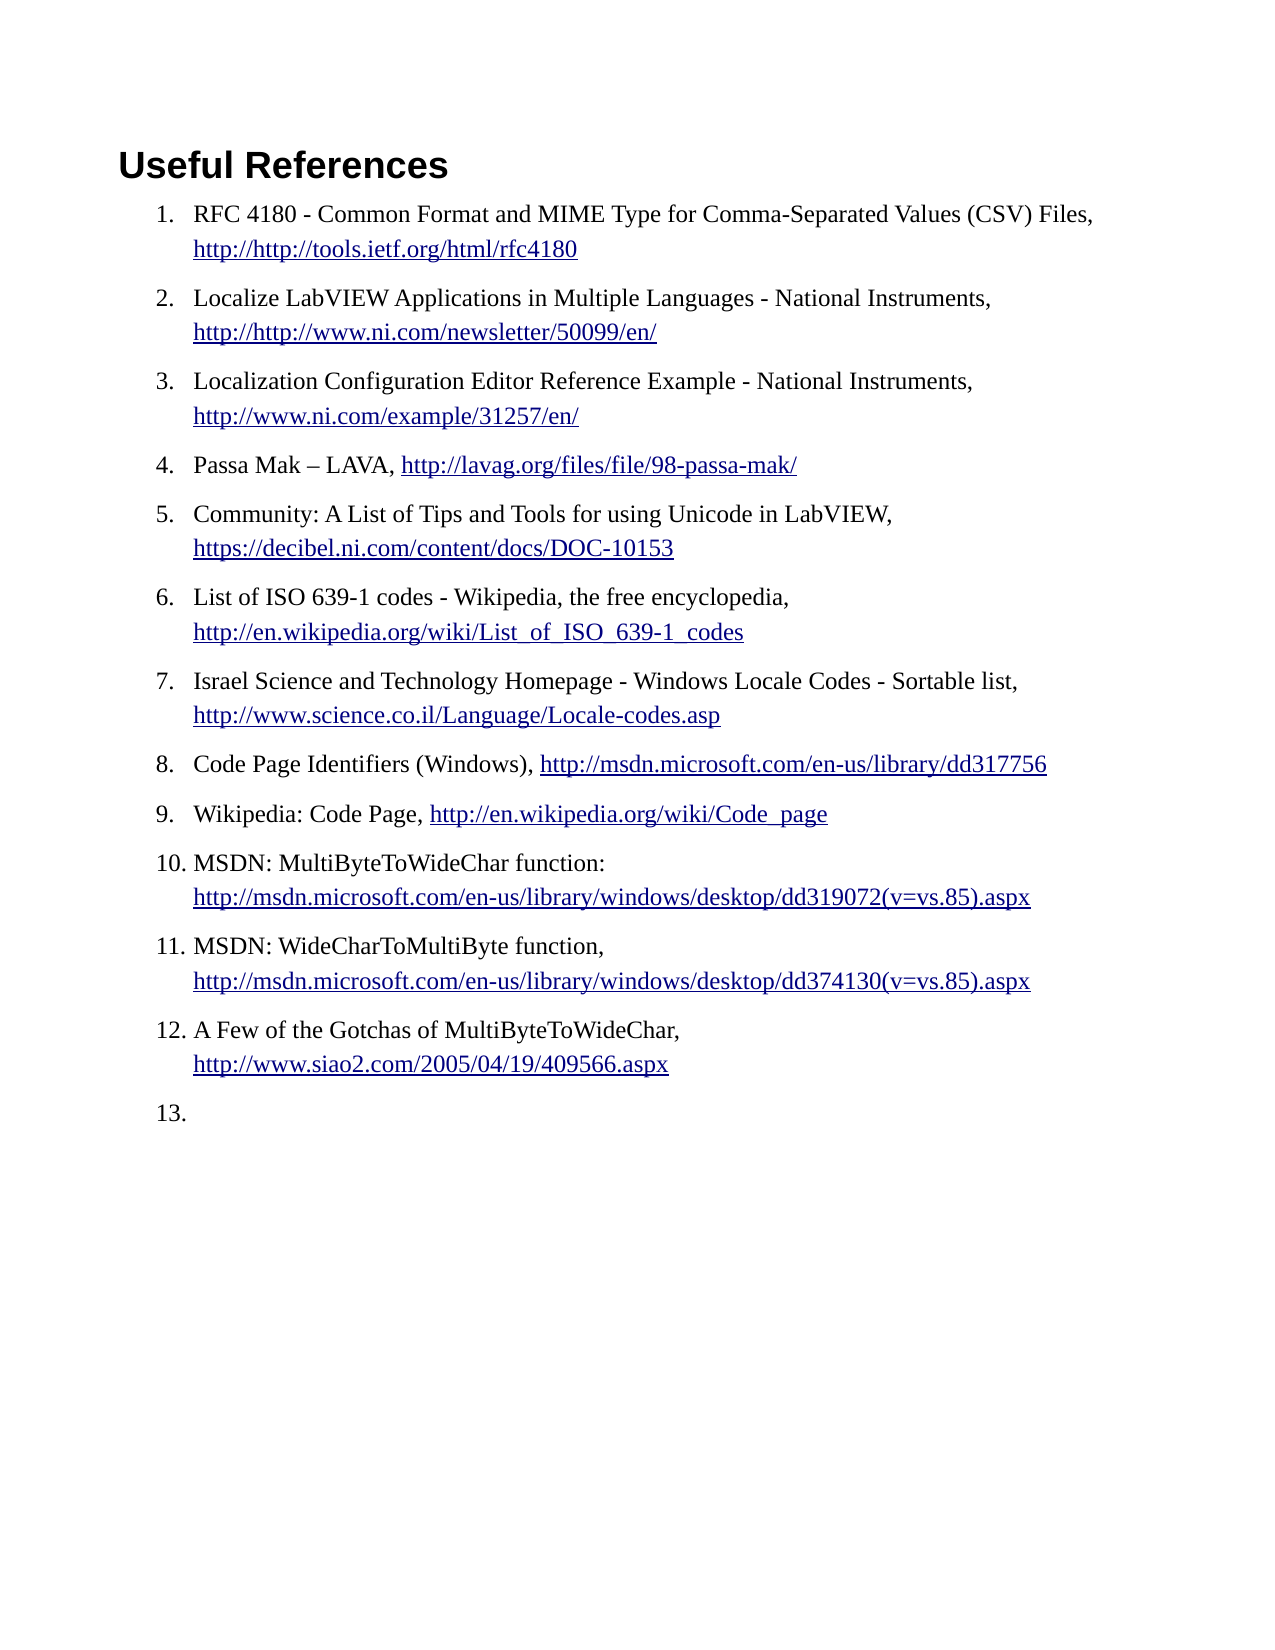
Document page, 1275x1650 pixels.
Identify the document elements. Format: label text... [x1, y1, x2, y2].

list Israel Science and Technology Homepage - Windows Locale Codes - Sortable list, http://www.science.co.il/Language/Locale-codes.asp [156, 666, 1157, 729]
list MSDN: MultiByteToWideChar function: http://msdn.microsoft.com/en-us/library/windows/desktop/dd319072(v=vs.85).aspx [156, 848, 1157, 911]
list List of ISO 639-1 codes - Wikipedia, the free encyclopedia, http://en.wikipedia.org/wiki/List_of_ISO_639-1_codes [156, 582, 1157, 646]
list Localize LabVIEW Applications in Multiple Languages - National Instruments, http://http://www.ni.com/newsletter/50099/en/ [156, 283, 1157, 346]
list Passa Mak – LAVA, http://lavag.org/files/file/98-passa-mak/ [156, 450, 1157, 479]
list Code Page Identifiers (Windows), http://msdn.microsoft.com/en-us/library/dd317756 [156, 749, 1157, 778]
list RFC 4180 - Common Format and MIME Type for Comma-Separated Values (CSV) Files, http://http://tools.ietf.org/html/rfc4180 [156, 199, 1157, 262]
list A Few of the Gotchas of MultiByteToWideChar, http://www.siao2.com/2005/04/19/409566.aspx [156, 1015, 1157, 1078]
list Localization Configuration Editor Reference Example - National Instruments, http://www.ni.com/example/31257/en/ [156, 366, 1157, 429]
list Community: A List of Tips and Tools for using Unicode in LabVIEW, https://decibel.ni.com/content/docs/DOC-10153 [156, 499, 1157, 562]
list MSDN: WideCharToMultiByte function, http://msdn.microsoft.com/en-us/library/windows/desktop/dd374130(v=vs.85).aspx [156, 931, 1157, 994]
list Wikipedia: Code Page, http://en.wikipedia.org/wiki/Code_page [156, 799, 1157, 827]
subtitle Useful References [118, 143, 1157, 187]
